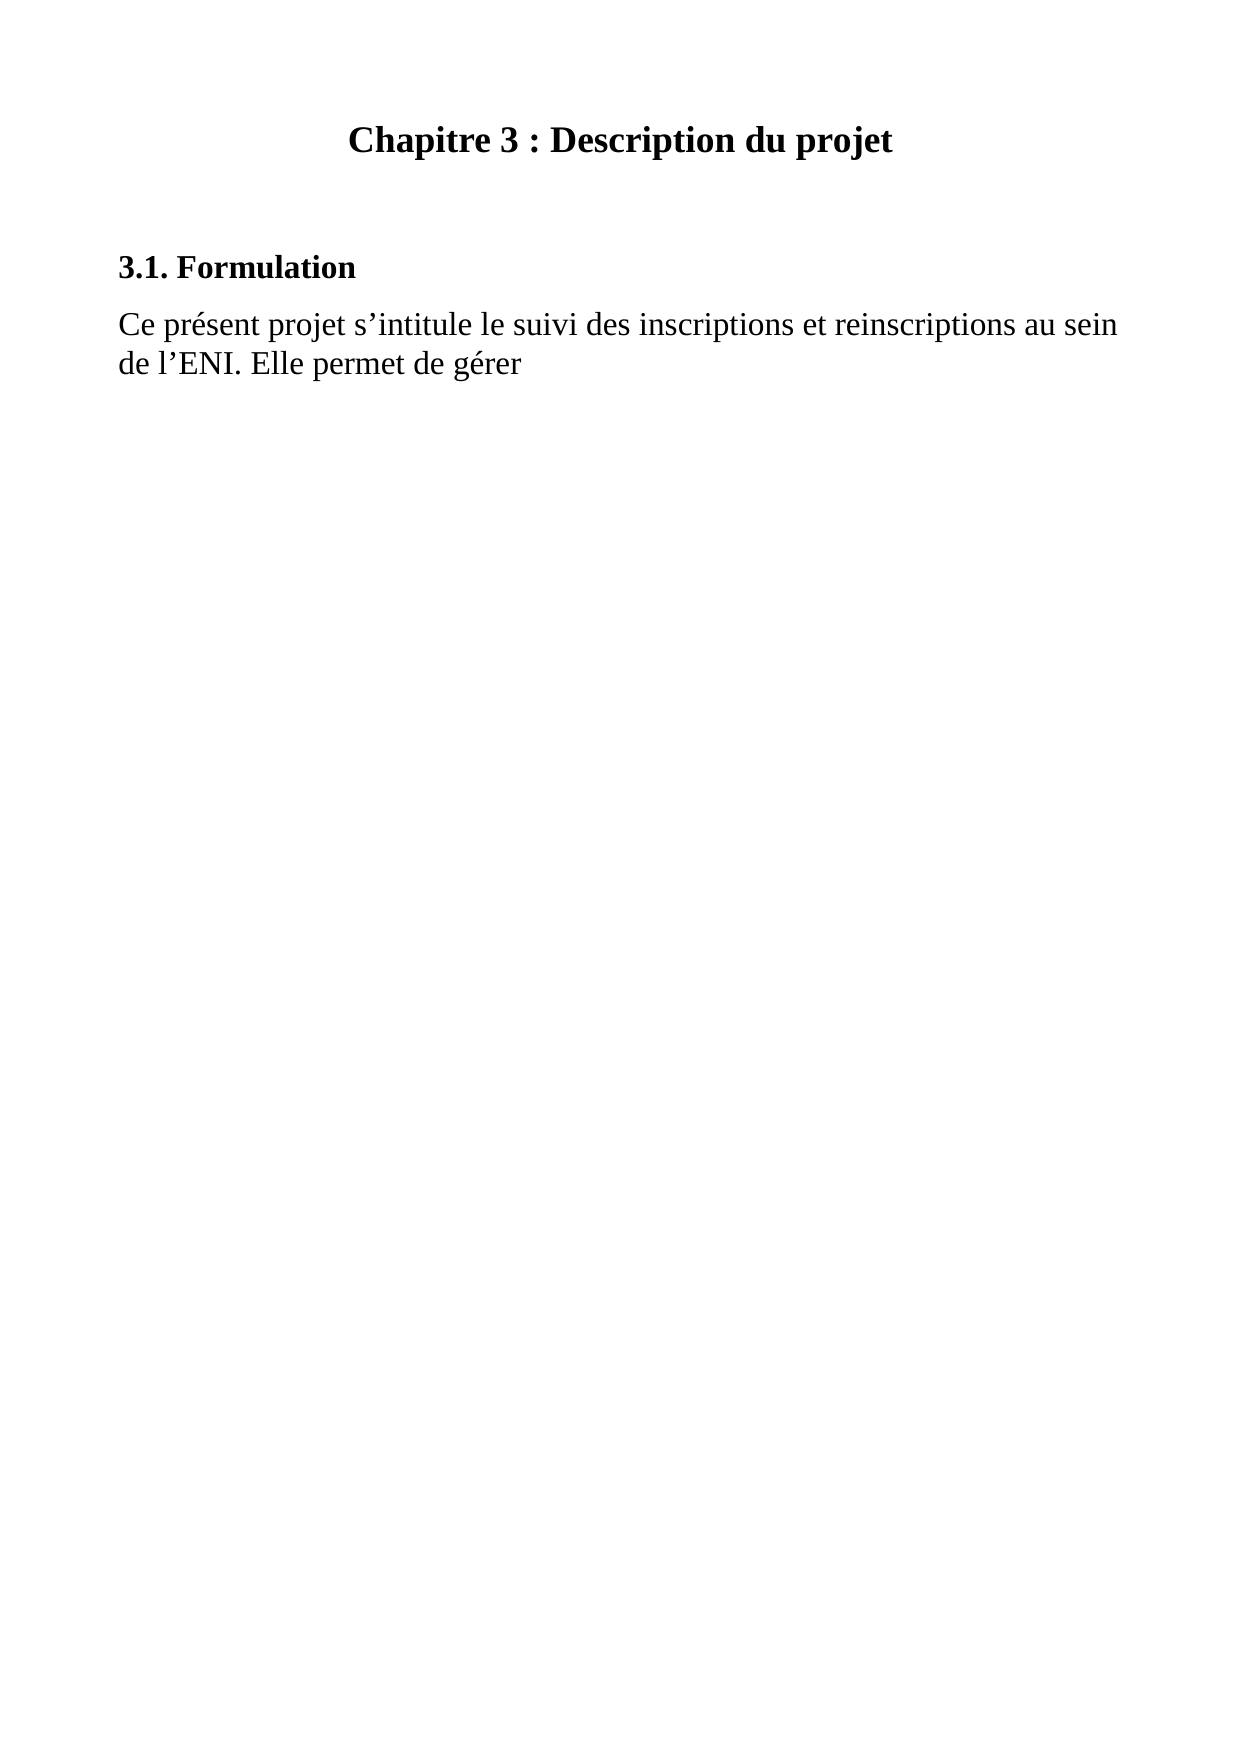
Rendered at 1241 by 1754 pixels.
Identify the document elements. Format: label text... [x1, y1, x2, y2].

text 3.1. Formulation [118, 247, 1122, 286]
text Ce présent projet s’intitule le suivi des inscriptions et reinscriptions au sein de l’ENI. Elle permet de gérer [118, 305, 1122, 381]
list Chapitre 3 : Description du projet [118, 118, 1122, 161]
